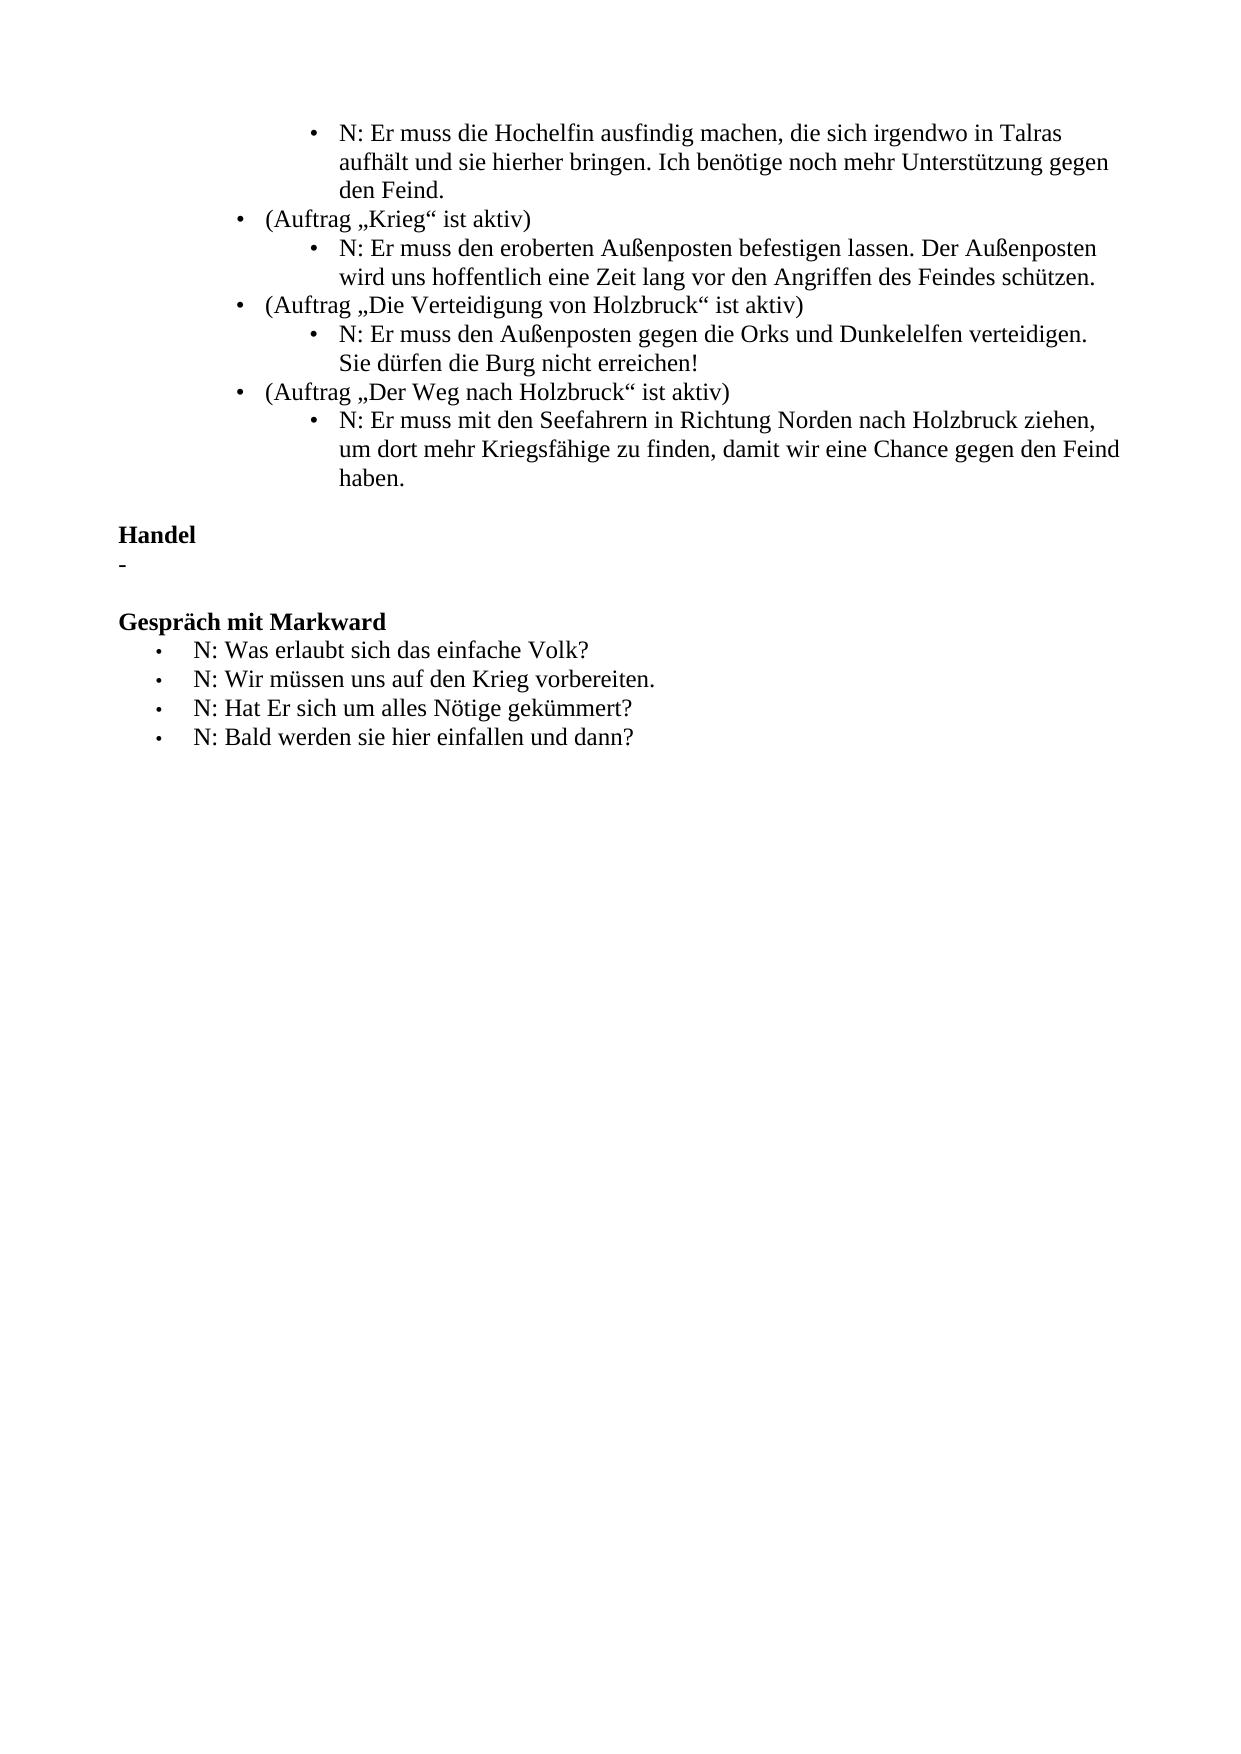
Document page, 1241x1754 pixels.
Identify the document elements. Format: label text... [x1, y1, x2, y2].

list (Auftrag „Krieg“ ist aktiv) [236, 204, 1122, 233]
list N: Was erlaubt sich das einfache Volk? [156, 636, 1122, 664]
text - [118, 549, 1122, 578]
list (Auftrag „Die Verteidigung von Holzbruck“ ist aktiv) [236, 291, 1122, 319]
list N: Bald werden sie hier einfallen und dann? [156, 722, 1122, 751]
text Handel [118, 521, 1122, 549]
list N: Er muss mit den Seefahrern in Richtung Norden nach Holzbruck ziehen, um dort mehr Kriegsfähige zu finden, damit wir eine Chance gegen den Feind haben. [309, 406, 1122, 492]
list N: Wir müssen uns auf den Krieg vorbereiten. [156, 664, 1122, 693]
list N: Er muss die Hochelfin ausfindig machen, die sich irgendwo in Talras aufhält und sie hierher bringen. Ich benötige noch mehr Unterstützung gegen den Feind. [309, 118, 1122, 204]
list N: Hat Er sich um alles Nötige gekümmert? [156, 693, 1122, 722]
list (Auftrag „Der Weg nach Holzbruck“ ist aktiv) [236, 377, 1122, 406]
list N: Er muss den Außenposten gegen die Orks und Dunkelelfen verteidigen. Sie dürfen die Burg nicht erreichen! [309, 319, 1122, 377]
text Gespräch mit Markward [118, 607, 1122, 636]
list N: Er muss den eroberten Außenposten befestigen lassen. Der Außenposten wird uns hoffentlich eine Zeit lang vor den Angriffen des Feindes schützen. [309, 233, 1122, 291]
